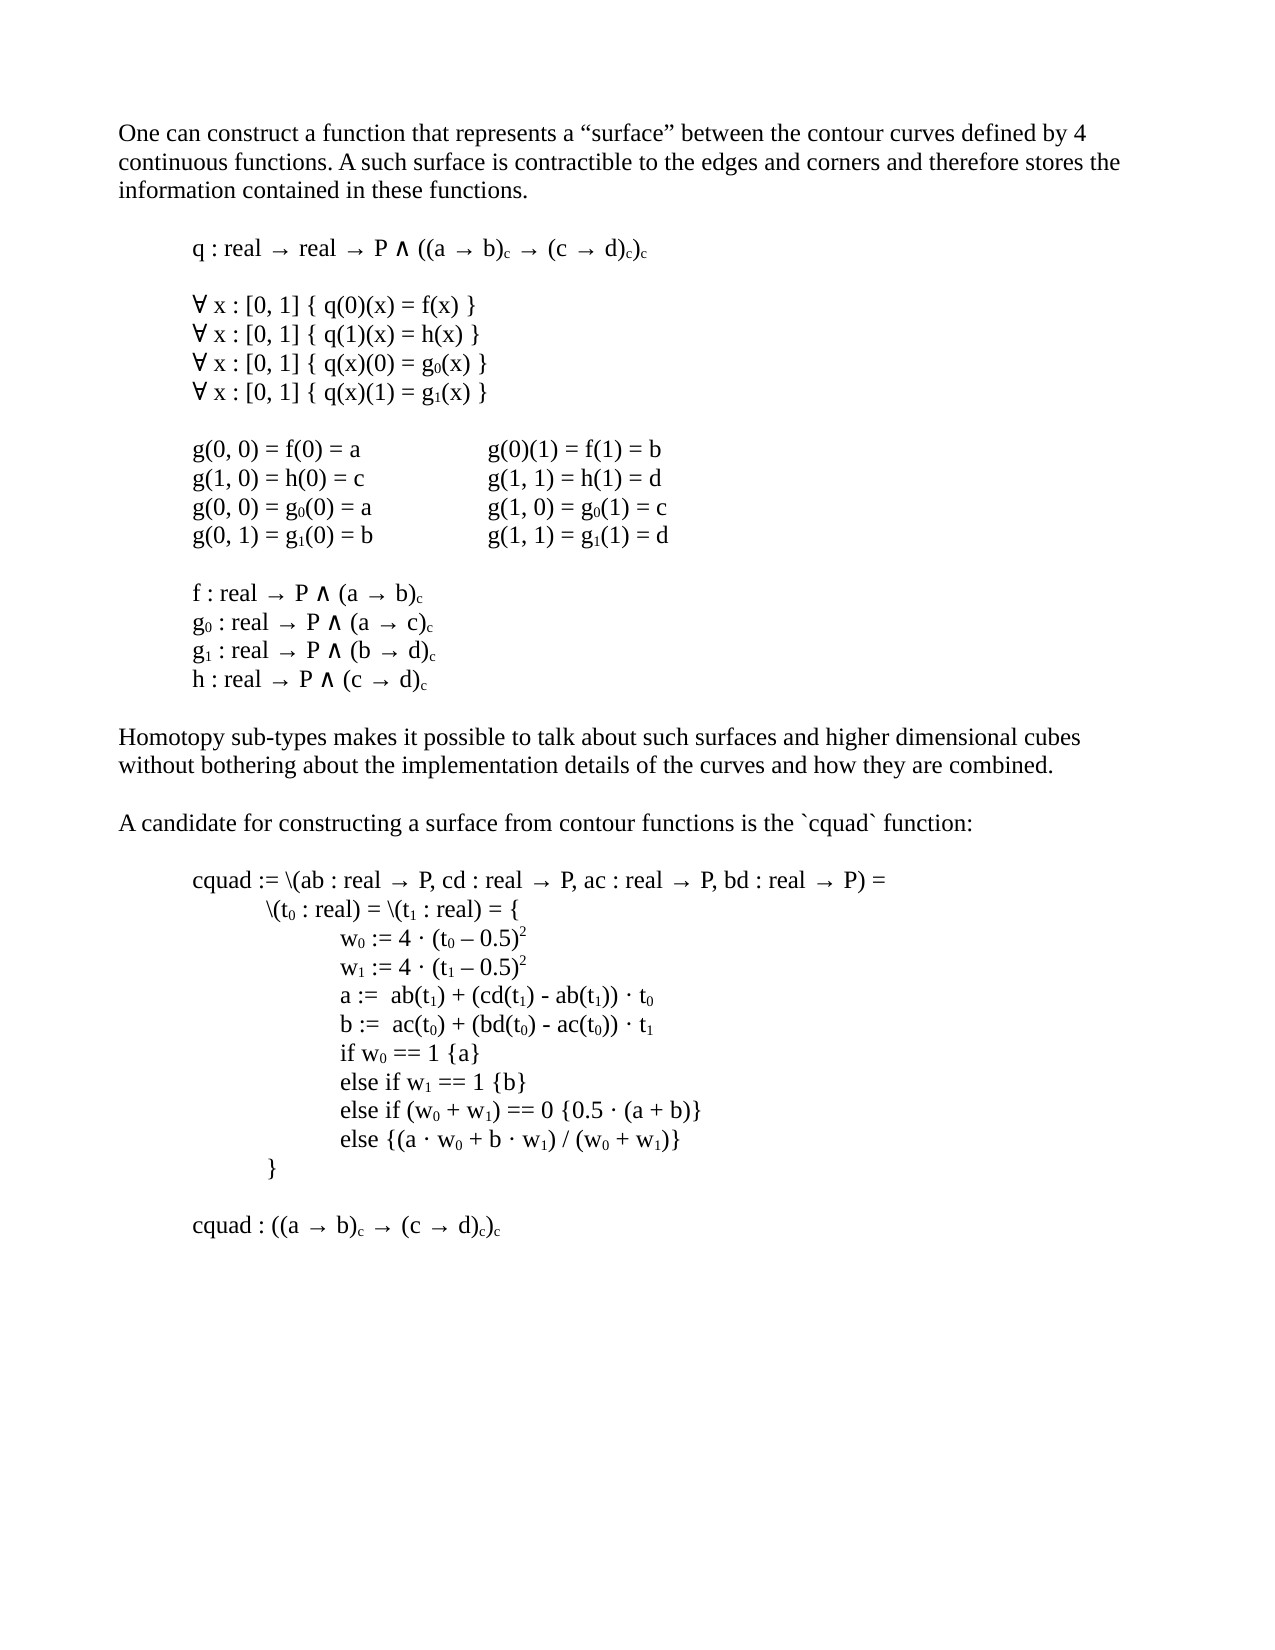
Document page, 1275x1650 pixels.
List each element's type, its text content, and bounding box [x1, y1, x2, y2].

text A candidate for constructing a surface from contour functions is the `cquad` function: [118, 808, 1157, 837]
text h : real → P ∧ (c → d)c [118, 664, 1157, 693]
text if w0 == 1 {a} [118, 1038, 1157, 1067]
text b := ac(t0) + (bd(t0) - ac(t0)) · t1 [118, 1009, 1157, 1038]
text } [118, 1153, 1157, 1182]
text \(t0 : real) = \(t1 : real) = { [118, 894, 1157, 923]
text else {(a · w0 + b · w1) / (w0 + w1)} [118, 1124, 1157, 1153]
text a := ab(t1) + (cd(t1) - ab(t1)) · t0 [118, 981, 1157, 1009]
text cquad : ((a → b)c → (c → d)c)c [118, 1211, 1157, 1239]
text else if (w0 + w1) == 0 {0.5 · (a + b)} [118, 1096, 1157, 1124]
text q : real → real → P ∧ ((a → b)c → (c → d)c)c [118, 233, 1157, 262]
text Homotopy sub-types makes it possible to talk about such surfaces and higher dimensional cubes without bothering about the implementation details of the curves and how they are combined. [118, 722, 1157, 779]
text ∀ x : [0, 1] { q(0)(x) = f(x) } [118, 291, 1157, 319]
text ∀ x : [0, 1] { q(1)(x) = h(x) } [118, 319, 1157, 348]
text cquad := \(ab : real → P, cd : real → P, ac : real → P, bd : real → P) = [118, 866, 1157, 894]
text g(1, 0) = h(0) = c g(1, 1) = h(1) = d [118, 463, 1157, 492]
text g1 : real → P ∧ (b → d)c [118, 636, 1157, 664]
text f : real → P ∧ (a → b)c [118, 578, 1157, 607]
text ∀ x : [0, 1] { q(x)(1) = g1(x) } [118, 377, 1157, 406]
text w1 := 4 · (t1 – 0.5)2 [118, 952, 1157, 981]
text ∀ x : [0, 1] { q(x)(0) = g0(x) } [118, 348, 1157, 377]
text g0 : real → P ∧ (a → c)c [118, 607, 1157, 636]
text g(0, 0) = f(0) = a g(0)(1) = f(1) = b [118, 434, 1157, 463]
text w0 := 4 · (t0 – 0.5)2 [118, 923, 1157, 952]
text g(0, 0) = g0(0) = a g(1, 0) = g0(1) = c [118, 492, 1157, 521]
text else if w1 == 1 {b} [118, 1067, 1157, 1096]
text One can construct a function that represents a “surface” between the contour curves defined by 4 continuous functions. A such surface is contractible to the edges and corners and therefore stores the information contained in these functions. [118, 118, 1157, 204]
text g(0, 1) = g1(0) = b g(1, 1) = g1(1) = d [118, 521, 1157, 549]
